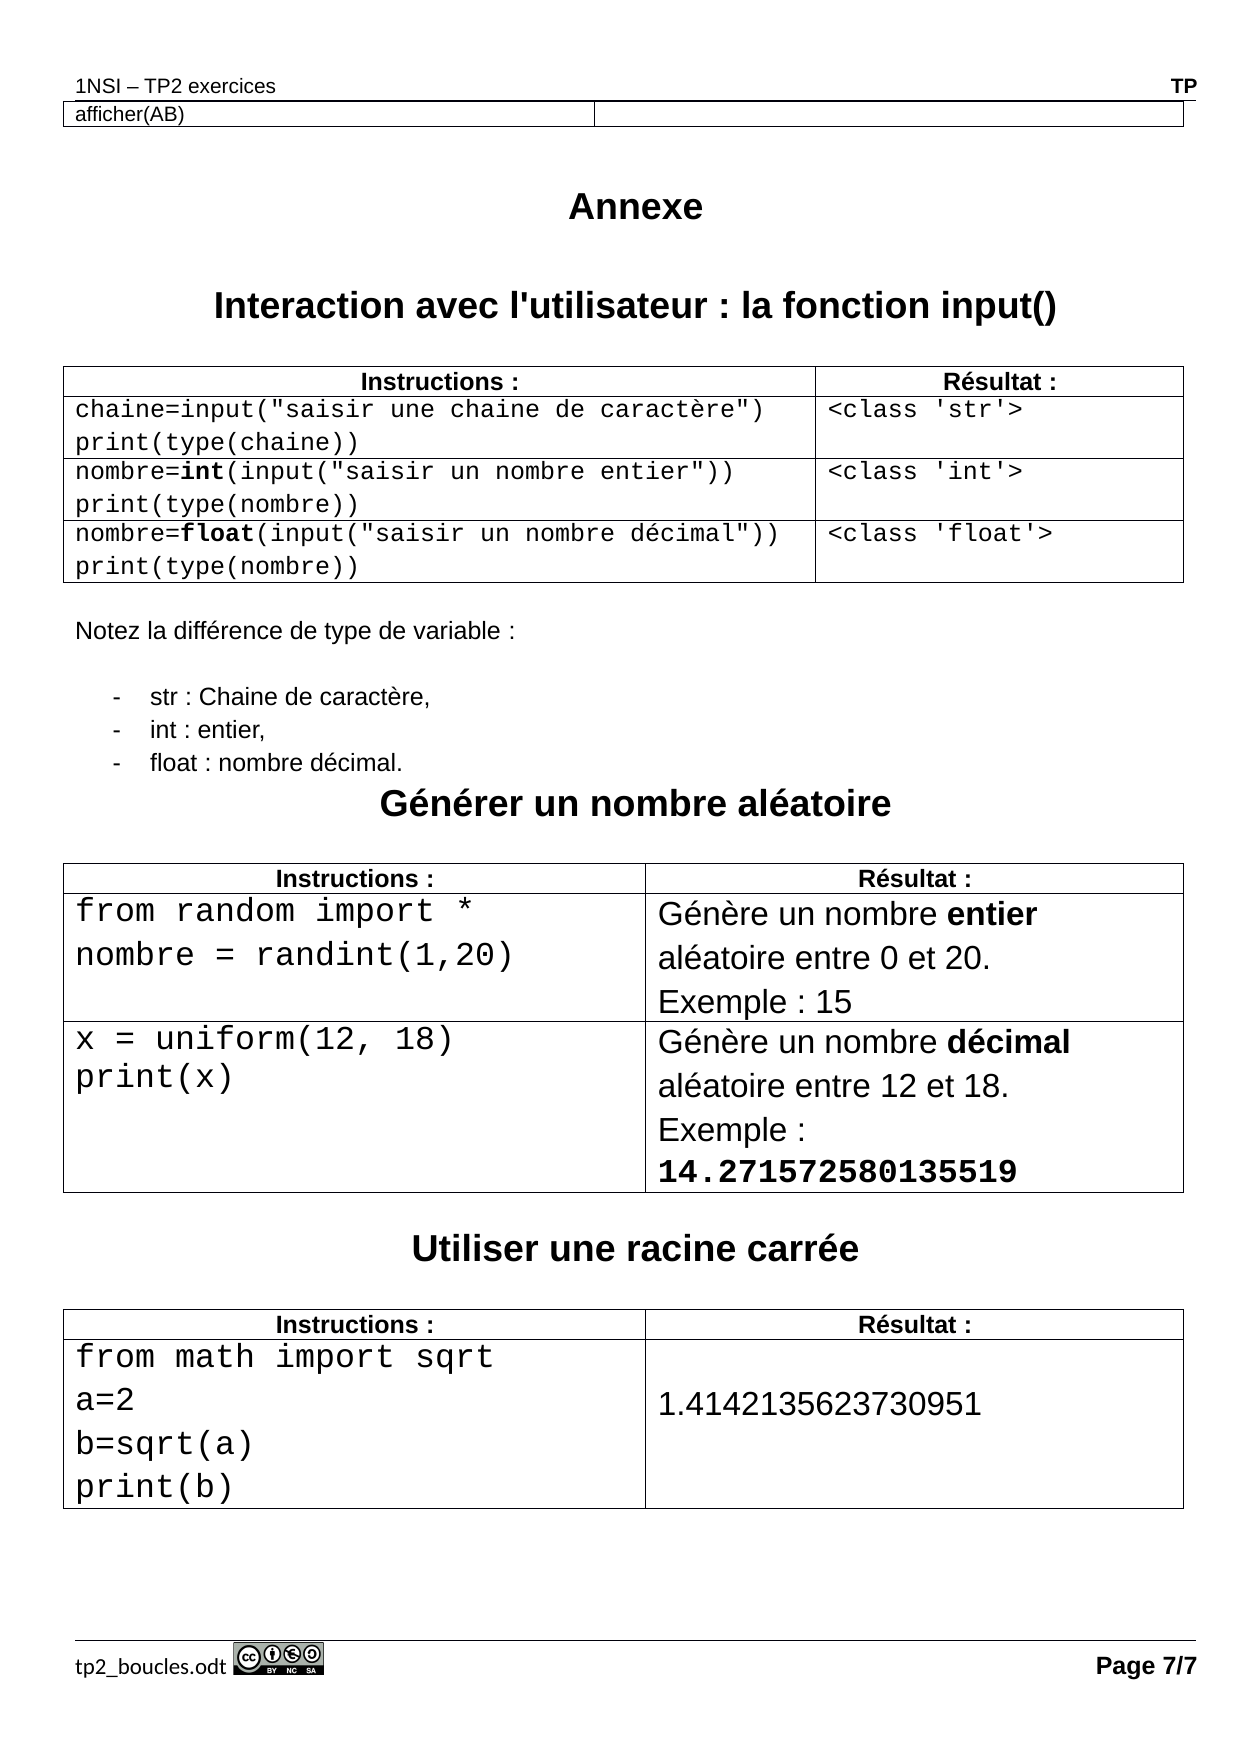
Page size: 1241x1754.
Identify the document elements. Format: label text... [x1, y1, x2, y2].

text Générer un nombre aléatoire [75, 781, 1196, 824]
table_header Instructions : [64, 367, 815, 396]
text Notez la différence de type de variable : [75, 616, 1196, 644]
table_cell from random import * nombre = randint(1,20) [64, 894, 645, 1021]
text Annexe [75, 184, 1196, 227]
text Utiliser une racine carrée [75, 1226, 1196, 1269]
table_cell 1.4142135623730951 [646, 1340, 1183, 1508]
table_header Résultat : [646, 864, 1183, 893]
table_cell x = uniform(12, 18) print(x) [64, 1022, 645, 1192]
list int : entier, [112, 715, 1196, 743]
list str : Chaine de caractère, [112, 682, 1196, 710]
table_cell nombre=int(input("saisir un nombre entier")) print(type(nombre)) [64, 459, 815, 520]
table_cell nombre=float(input("saisir un nombre décimal")) print(type(nombre)) [64, 521, 815, 582]
table_cell Génère un nombre entier aléatoire entre 0 et 20. Exemple : 15 [646, 894, 1183, 1021]
table_header Résultat : [646, 1310, 1183, 1339]
table_header Instructions : [64, 1310, 645, 1339]
picture [233, 1642, 324, 1675]
table_cell afficher(AB) [64, 102, 594, 126]
table_cell <class 'int'> [816, 459, 1183, 520]
text Interaction avec l'utilisateur : la fonction input() [75, 283, 1196, 327]
table_cell <class 'float'> [816, 521, 1183, 582]
table_header Résultat : [816, 367, 1183, 396]
table_cell [595, 102, 1183, 126]
table_header Instructions : [64, 864, 645, 893]
list float : nombre décimal. [112, 748, 1196, 776]
table_cell from math import sqrt a=2 b=sqrt(a) print(b) [64, 1340, 645, 1508]
table_cell Génère un nombre décimal aléatoire entre 12 et 18. Exemple : 14.271572580135519 [646, 1022, 1183, 1192]
table_cell <class 'str'> [816, 397, 1183, 458]
table_cell chaine=input("saisir une chaine de caractère") print(type(chaine)) [64, 397, 815, 458]
